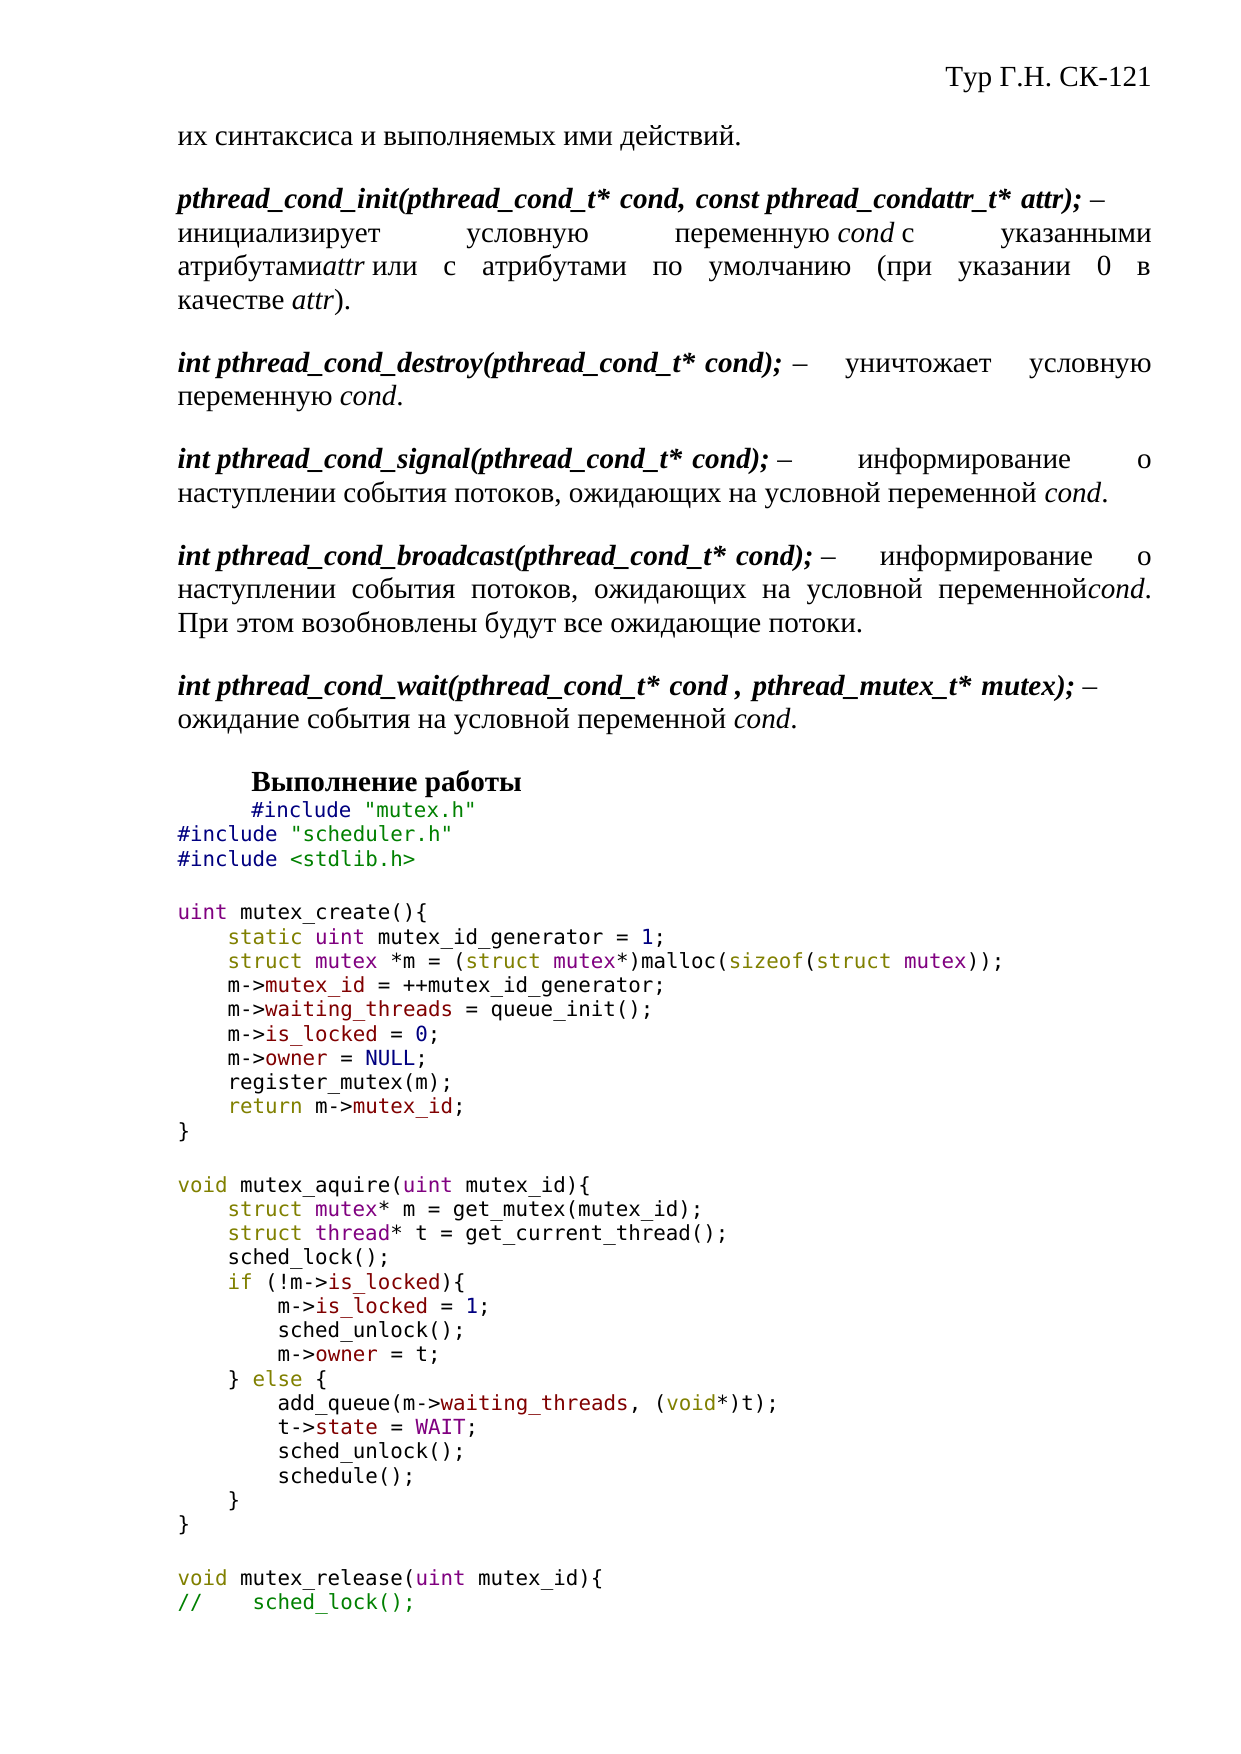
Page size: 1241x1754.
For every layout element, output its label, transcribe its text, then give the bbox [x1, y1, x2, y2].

text t->state = WAIT; [177, 1415, 1152, 1439]
text schedule(); [177, 1464, 1152, 1488]
text m->owner = t; [177, 1342, 1152, 1367]
text void mutex_release(uint mutex_id){ [177, 1566, 1152, 1590]
text if (!m->is_locked){ [177, 1270, 1152, 1294]
text } [177, 1512, 1152, 1537]
text // sched_lock(); [177, 1590, 1152, 1615]
text int pthread_cond_wait(pthread_cond_t* cond , pthread_mutex_t* mutex); – ожидание события на условной переменной cond. [177, 668, 1152, 735]
text sched_unlock(); [177, 1318, 1152, 1342]
text m->owner = NULL; [177, 1046, 1152, 1070]
text void mutex_aquire(uint mutex_id){ [177, 1173, 1152, 1197]
text } [177, 1488, 1152, 1512]
subtitle Выполнение работы [177, 764, 1152, 798]
text pthread_cond_init(pthread_cond_t* cond, const pthread_condattr_t* attr); – инициализирует условную переменную cond с указанными атрибутамиattr или с атрибутами по умолчанию (при указании 0 в качестве attr). [177, 181, 1152, 315]
text int pthread_cond_destroy(pthread_cond_t* cond); – уничтожает условную переменную cond. [177, 345, 1152, 412]
text register_mutex(m); [177, 1070, 1152, 1094]
text #include "scheduler.h" [177, 822, 1152, 847]
text #include <stdlib.h> [177, 847, 1152, 871]
text add_queue(m->waiting_threads, (void*)t); [177, 1391, 1152, 1415]
text их синтаксиса и выполняемых ими действий. [177, 118, 1152, 152]
text #include "mutex.h" [251, 798, 1152, 822]
text uint mutex_create(){ [177, 900, 1152, 925]
text m->mutex_id = ++mutex_id_generator; [177, 973, 1152, 997]
text sched_unlock(); [177, 1439, 1152, 1464]
text m->is_locked = 0; [177, 1022, 1152, 1046]
text static uint mutex_id_generator = 1; [177, 925, 1152, 949]
text struct thread* t = get_current_thread(); [177, 1221, 1152, 1245]
text struct mutex *m = (struct mutex*)malloc(sizeof(struct mutex)); [177, 949, 1152, 973]
text return m->mutex_id; [177, 1094, 1152, 1119]
text m->is_locked = 1; [177, 1294, 1152, 1318]
text struct mutex* m = get_mutex(mutex_id); [177, 1197, 1152, 1221]
text int pthread_cond_broadcast(pthread_cond_t* cond); – информирование о наступлении события потоков, ожидающих на условной переменнойcond. При этом возобновлены будут все ожидающие потоки. [177, 538, 1152, 638]
text } else { [177, 1367, 1152, 1391]
text sched_lock(); [177, 1245, 1152, 1270]
text } [177, 1119, 1152, 1143]
text int pthread_cond_signal(pthread_cond_t* cond); – информирование о наступлении события потоков, ожидающих на условной переменной cond. [177, 441, 1152, 508]
text m->waiting_threads = queue_init(); [177, 997, 1152, 1022]
